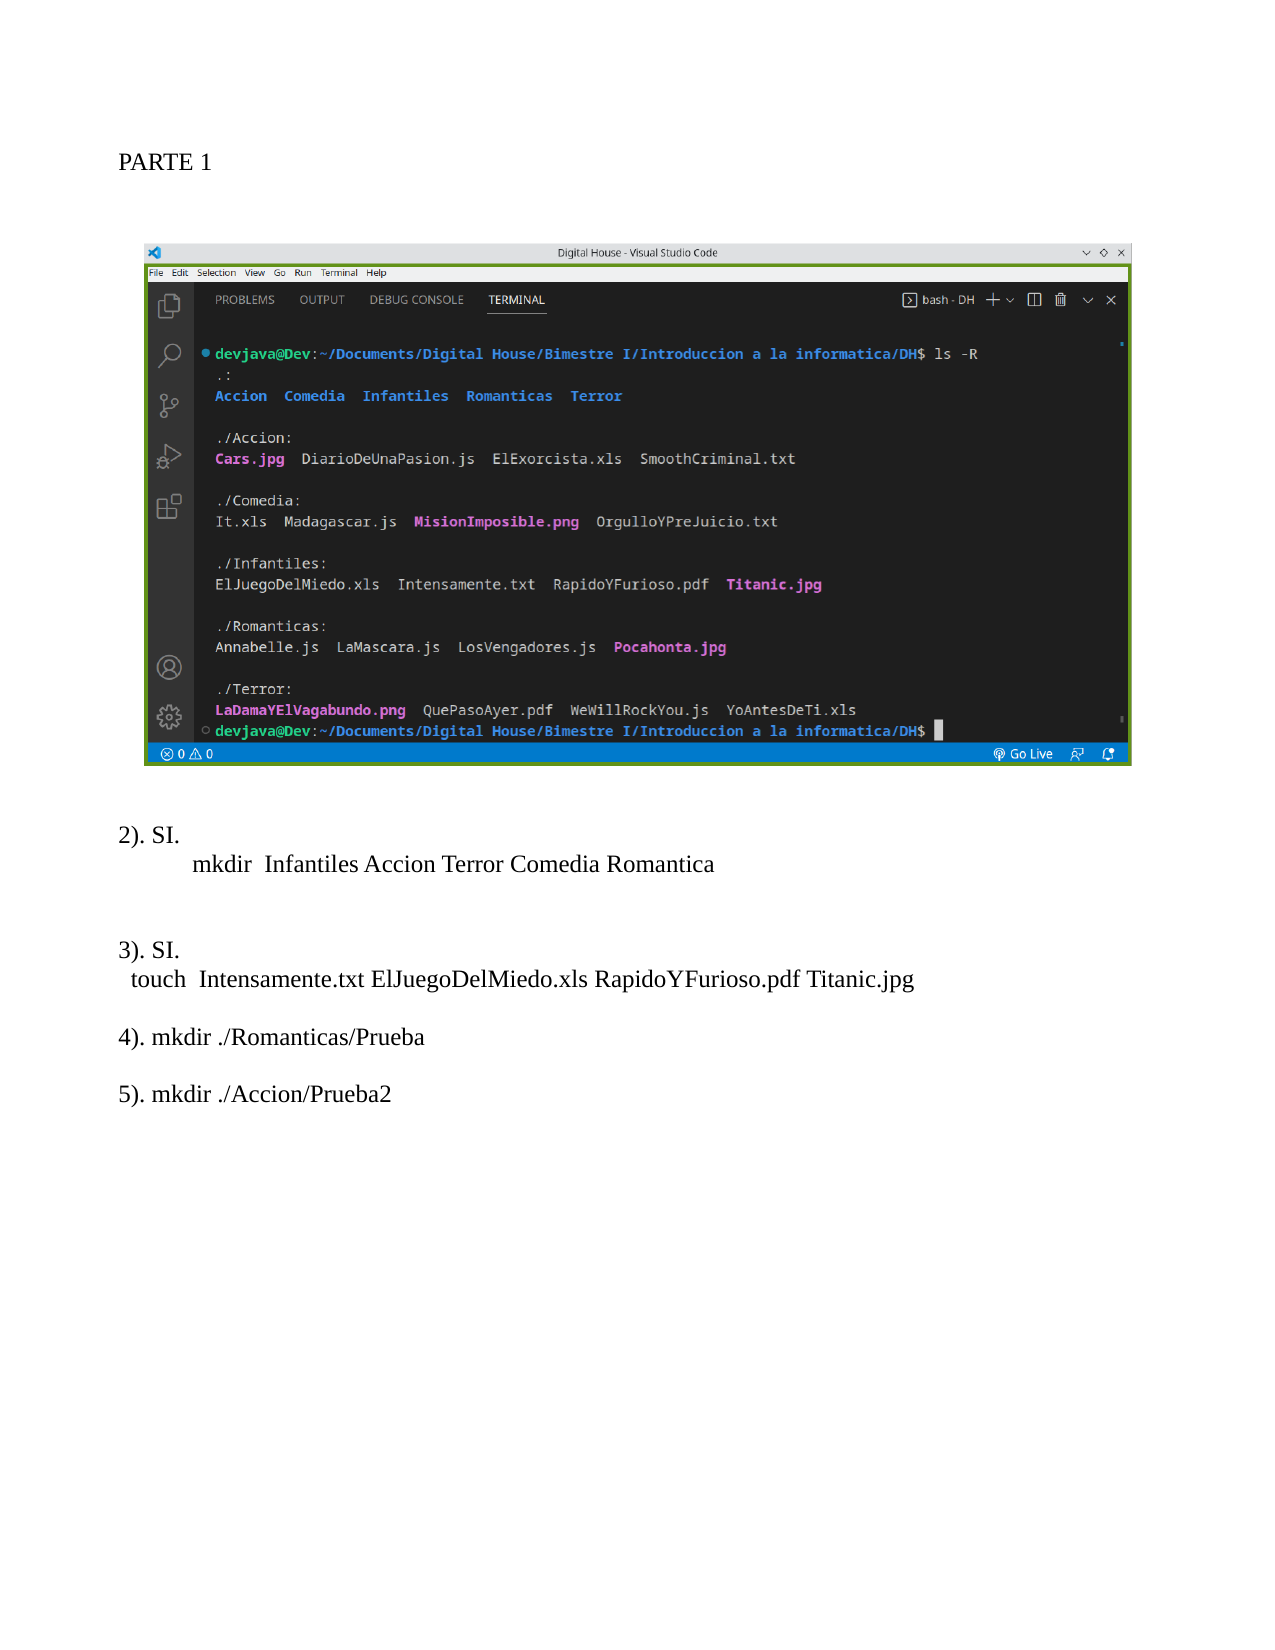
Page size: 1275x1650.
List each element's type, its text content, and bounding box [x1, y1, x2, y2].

text PARTE 1 [118, 147, 1157, 176]
picture [97, 204, 1178, 821]
text 5). mkdir ./Accion/Prueba2 [118, 1079, 1157, 1108]
text touch Intensamente.txt ElJuegoDelMiedo.xls RapidoYFurioso.pdf Titanic.jpg [118, 964, 1157, 993]
text 4). mkdir ./Romanticas/Prueba [118, 1022, 1157, 1051]
text 2). SI. [118, 821, 1157, 849]
text 3). SI. [118, 936, 1157, 964]
text mkdir Infantiles Accion Terror Comedia Romantica [118, 849, 1157, 878]
